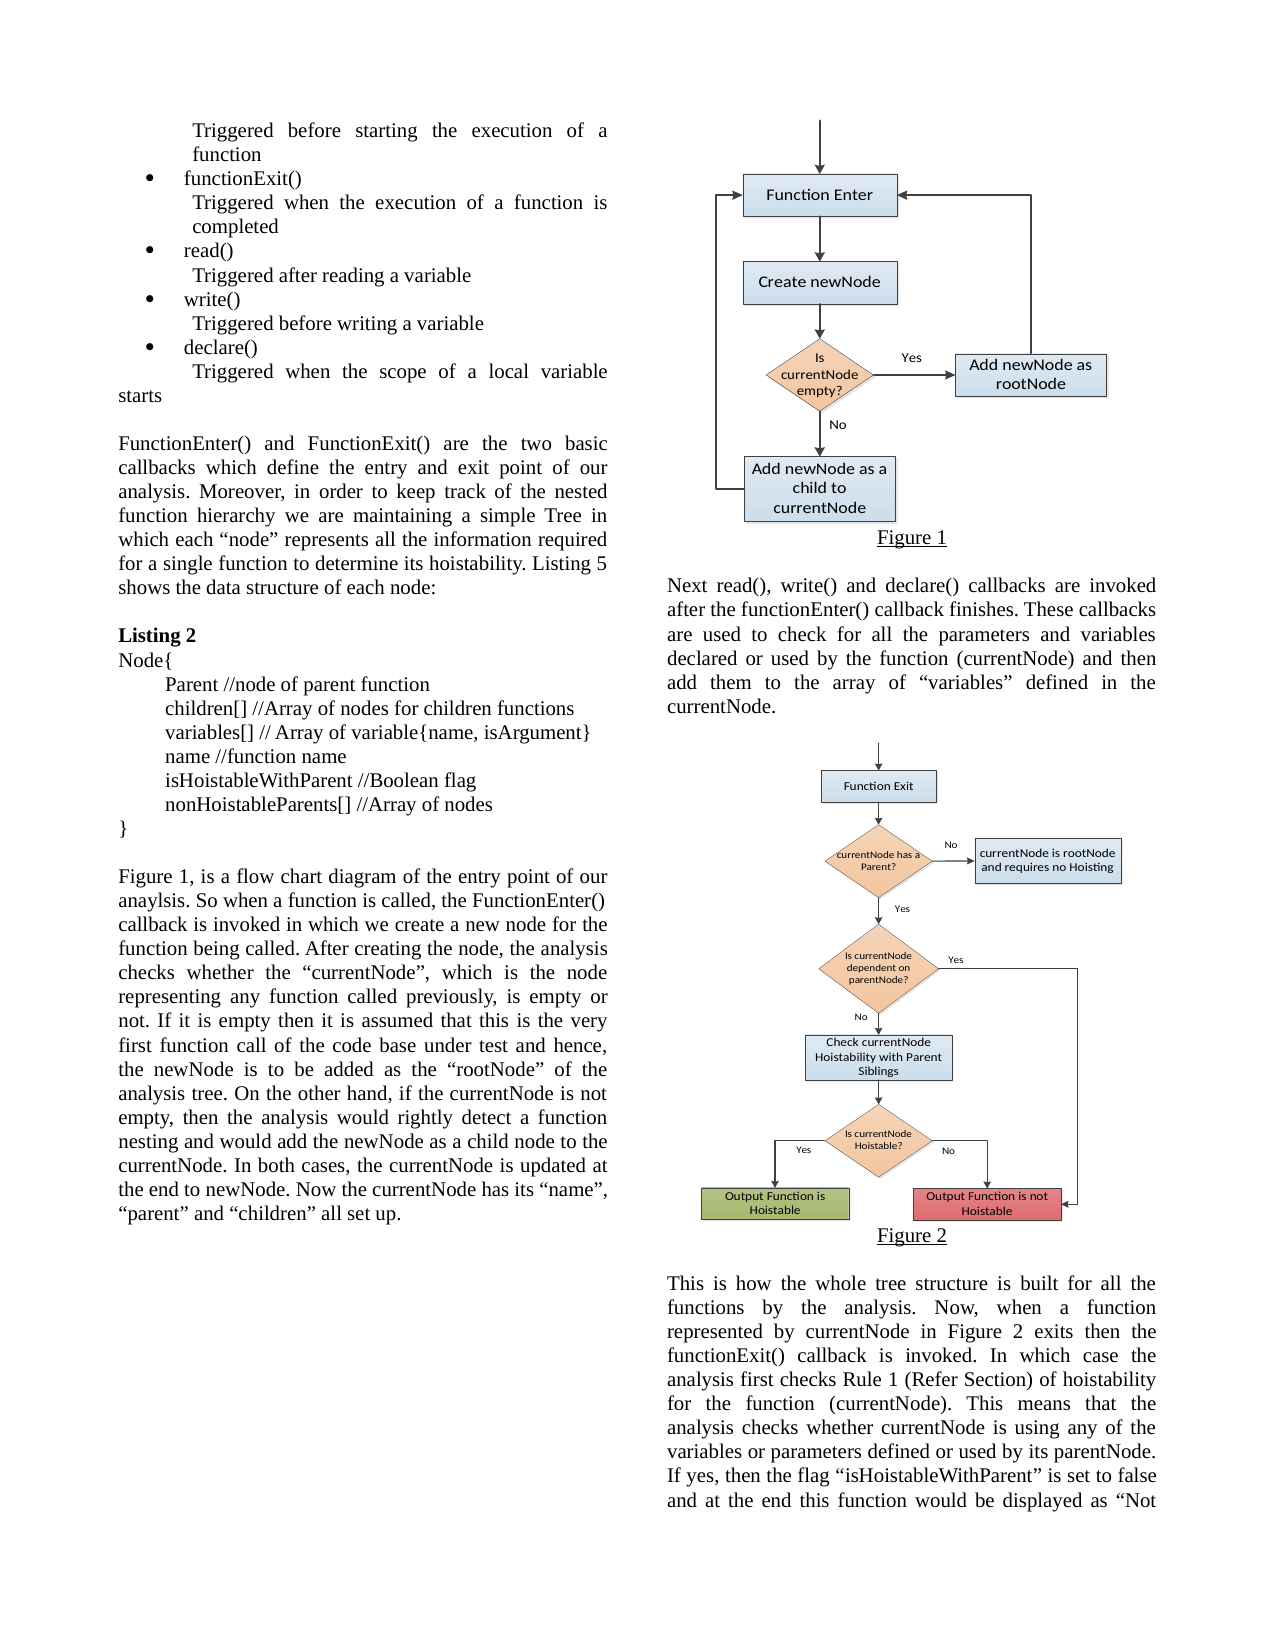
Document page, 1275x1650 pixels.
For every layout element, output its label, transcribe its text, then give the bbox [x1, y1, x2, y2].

text name //function name [118, 744, 608, 768]
text Triggered when the scope of a local variable starts [118, 359, 608, 407]
text isHoistableWithParent //Boolean flag [118, 768, 608, 792]
text Next read(), write() and declare() callbacks are invoked after the functionEnter() callback finishes. These callbacks are used to check for all the parameters and variables declared or used by the function (currentNode) and then add them to the array of “variables” defined in the currentNode. [667, 573, 1157, 718]
text } [118, 816, 608, 840]
text Triggered before writing a variable [118, 311, 608, 335]
text Triggered before starting the execution of a function [192, 118, 608, 166]
text Node{ [118, 647, 608, 672]
text nonHoistableParents[] //Array of nodes [118, 792, 608, 816]
text FunctionEnter() and FunctionExit() are the two basic callbacks which define the entry and exit point of our analysis. Moreover, in order to keep track of the nested function hierarchy we are maintaining a simple Tree in which each “node” represents all the information required for a single function to determine its hoistability. Listing 5 shows the data structure of each node: [118, 431, 608, 599]
text Triggered after reading a variable [118, 262, 608, 287]
list functionExit() [146, 166, 608, 190]
text children[] //Array of nodes for children functions [118, 696, 608, 720]
list declare() [146, 335, 608, 359]
text Triggered when the execution of a function is completed [192, 190, 608, 238]
text Listing 2 [118, 623, 608, 647]
text Parent //node of parent function [118, 672, 608, 696]
text This is how the whole tree structure is built for all the functions by the analysis. Now, when a function represented by currentNode in Figure 2 exits then the functionExit() callback is invoked. In which case the analysis first checks Rule 1 (Refer Section) of hoistability for the function (currentNode). This means that the analysis checks whether currentNode is using any of the variables or parameters defined or used by its parentNode. If yes, then the flag “isHoistableWithParent” is set to false and at the end this function would be displayed as “Not [667, 1271, 1157, 1512]
text callback is invoked in which we create a new node for the function being called. After creating the node, the analysis checks whether the “currentNode”, which is the node representing any function called previously, is empty or not. If it is empty then it is assumed that this is the very first function call of the code base under test and hence, the newNode is to be added as the “rootNode” of the analysis tree. On the other hand, if the currentNode is not empty, then the analysis would rightly detect a function nesting and would add the newNode as a child node to the currentNode. In both cases, the currentNode is updated at the end to newNode. Now the currentNode has its “name”, “parent” and “children” all set up. [118, 912, 608, 1225]
text Figure 1, is a flow chart diagram of the entry point of our anaylsis. So when a function is called, the FunctionEnter() [118, 864, 608, 912]
text variables[] // Array of variable{name, isArgument} [118, 720, 608, 744]
list read() [146, 238, 608, 262]
text Figure 2 [667, 1223, 1157, 1247]
text Figure 1 [667, 525, 1157, 549]
list write() [146, 287, 608, 311]
